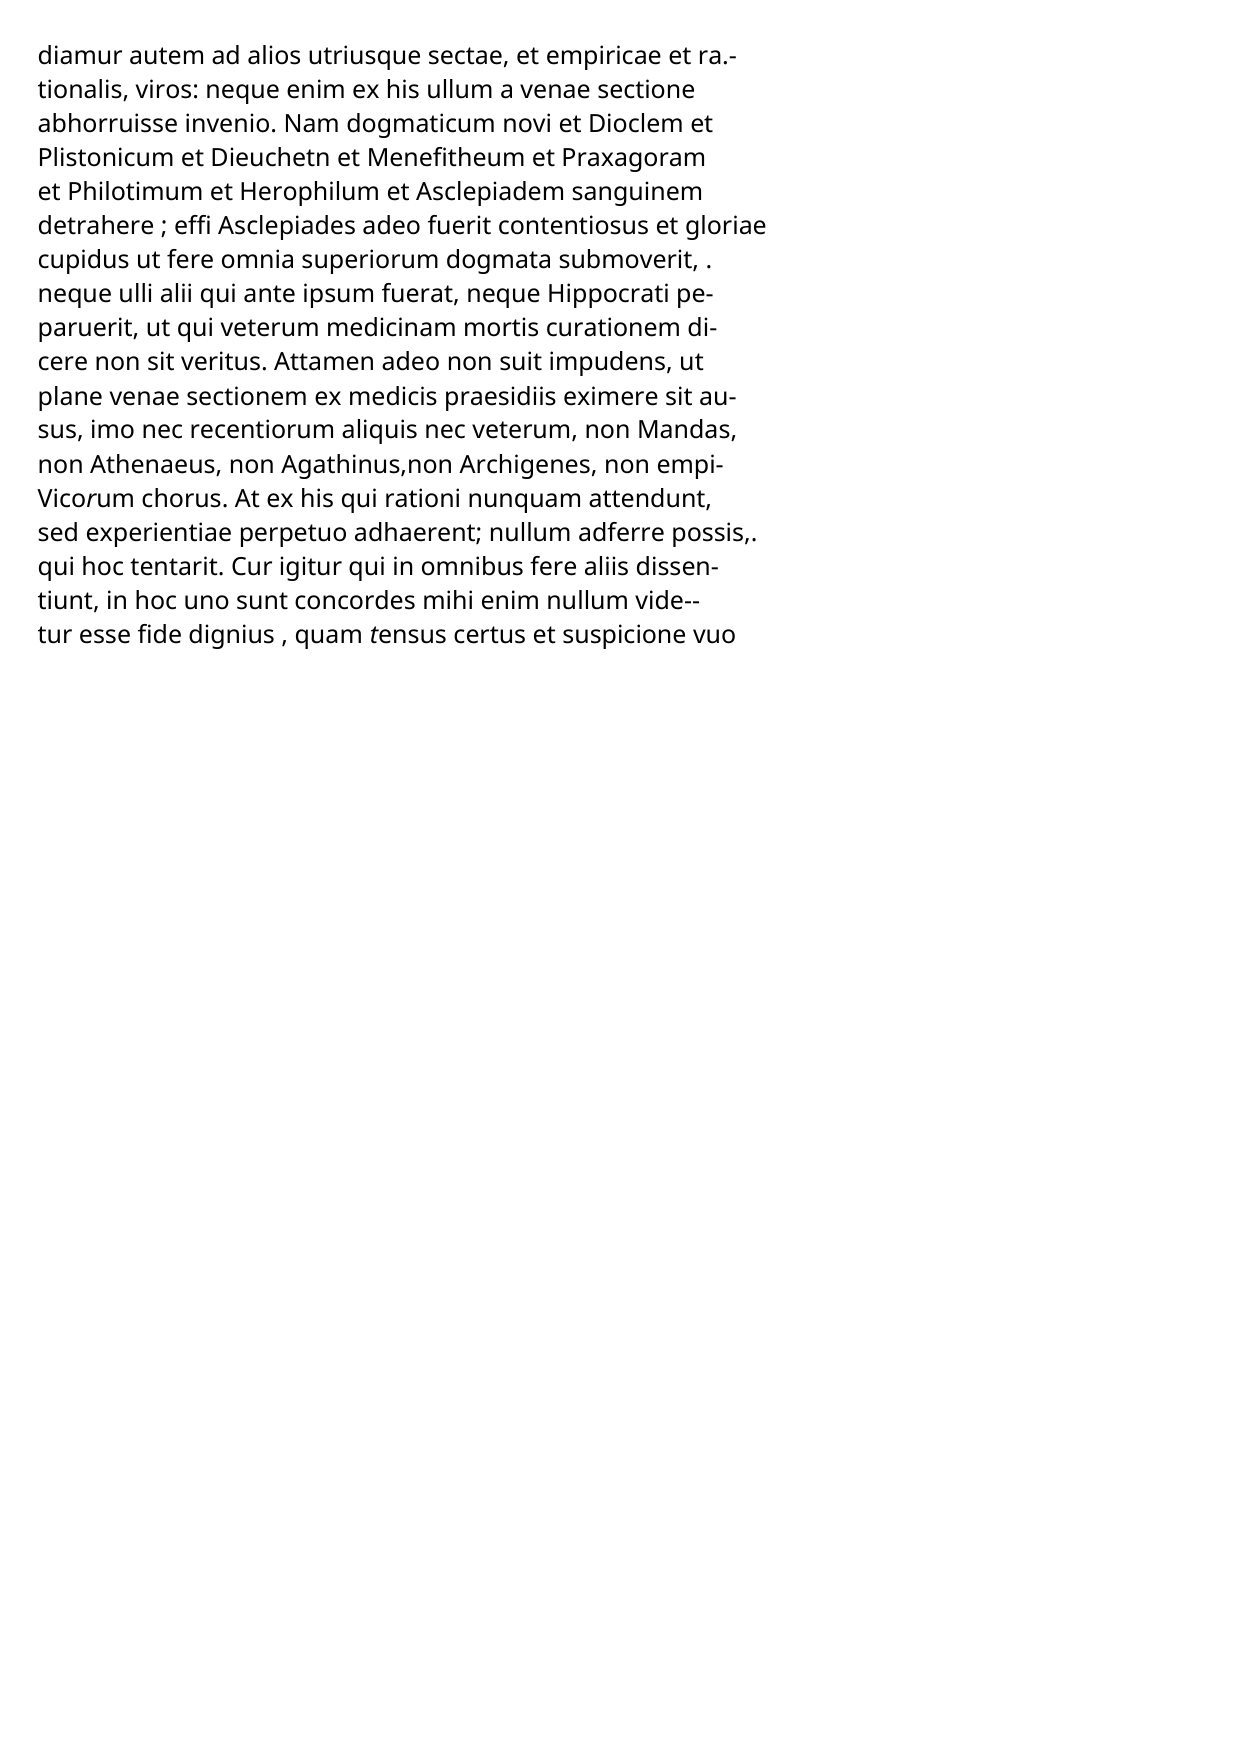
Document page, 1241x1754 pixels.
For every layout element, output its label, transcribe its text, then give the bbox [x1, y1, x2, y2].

text diamur autem ad alios utriusque sectae, et empiricae et ra.- tionalis, viros: neque enim ex his ullum a venae sectione abhorruisse invenio. Nam dogmaticum novi et Dioclem et Plistonicum et Dieuchetn et Menefitheum et Praxagoram et Philotimum et Herophilum et Asclepiadem sanguinem detrahere ; effi Asclepiades adeo fuerit contentiosus et gloriae cupidus ut fere omnia superiorum dogmata submoverit, . neque ulli alii qui ante ipsum fuerat, neque Hippocrati pe- paruerit, ut qui veterum medicinam mortis curationem di- cere non sit veritus. Attamen adeo non suit impudens, ut plane venae sectionem ex medicis praesidiis eximere sit au- sus, imo nec recentiorum aliquis nec veterum, non Mandas, non Athenaeus, non Agathinus,non Archigenes, non empi- Vicorum chorus. At ex his qui rationi nunquam attendunt, sed experientiae perpetuo adhaerent; nullum adferre possis,. qui hoc tentarit. Cur igitur qui in omnibus fere aliis dissen- tiunt, in hoc uno sunt concordes mihi enim nullum vide-- tur esse fide dignius , quam tensus certus et suspicione vuo [37, 37, 1203, 651]
